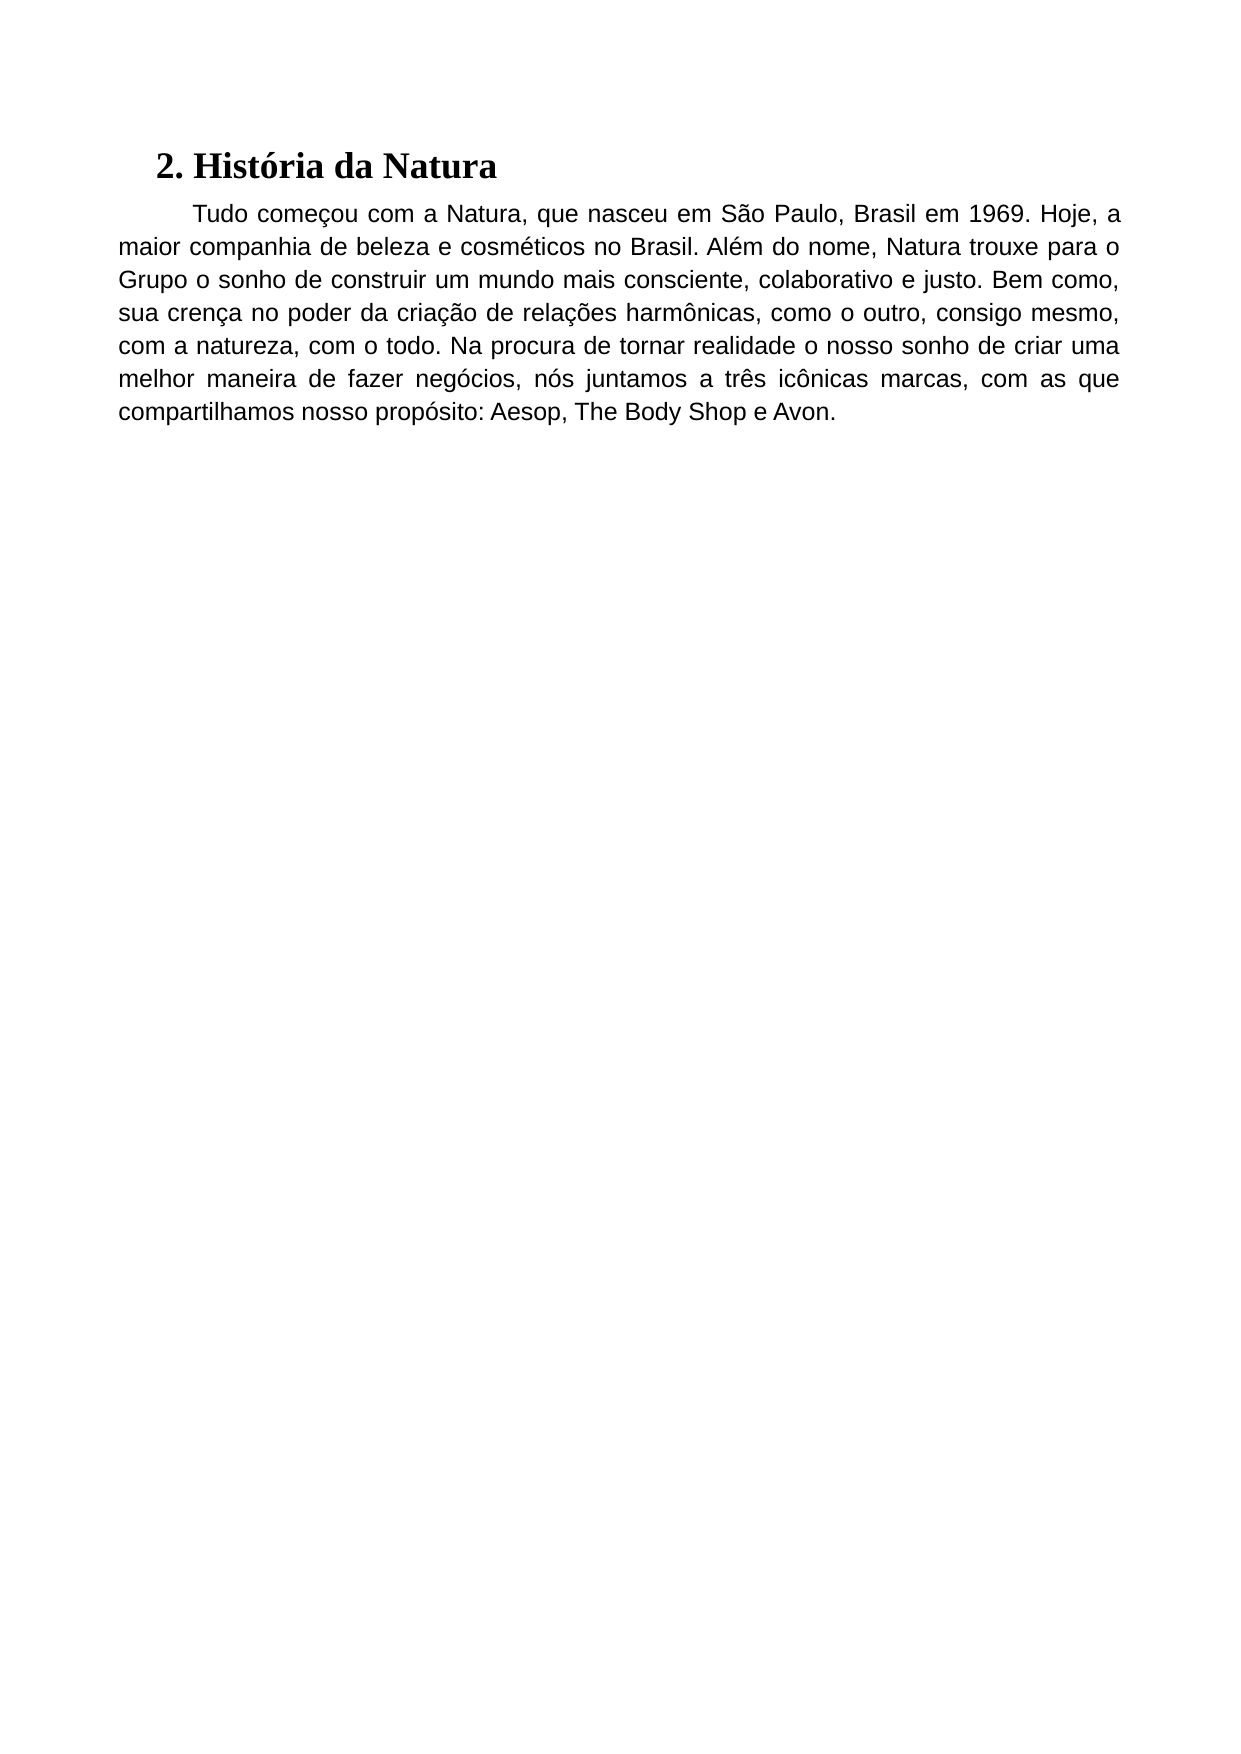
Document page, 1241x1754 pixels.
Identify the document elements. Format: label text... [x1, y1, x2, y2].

text Tudo começou com a Natura, que nasceu em São Paulo, Brasil em 1969. Hoje, a maior companhia de beleza e cosméticos no Brasil. Além do nome, Natura trouxe para o Grupo o sonho de construir um mundo mais consciente, colaborativo e justo. Bem como, sua crença no poder da criação de relações harmônicas, como o outro, consigo mesmo, com a natureza, com o todo. Na procura de tornar realidade o nosso sonho de criar uma melhor maneira de fazer negócios, nós juntamos a três icônicas marcas, com as que compartilhamos nosso propósito: Aesop, The Body Shop e Avon. [118, 199, 1122, 426]
subtitle História da Natura [156, 143, 1122, 186]
